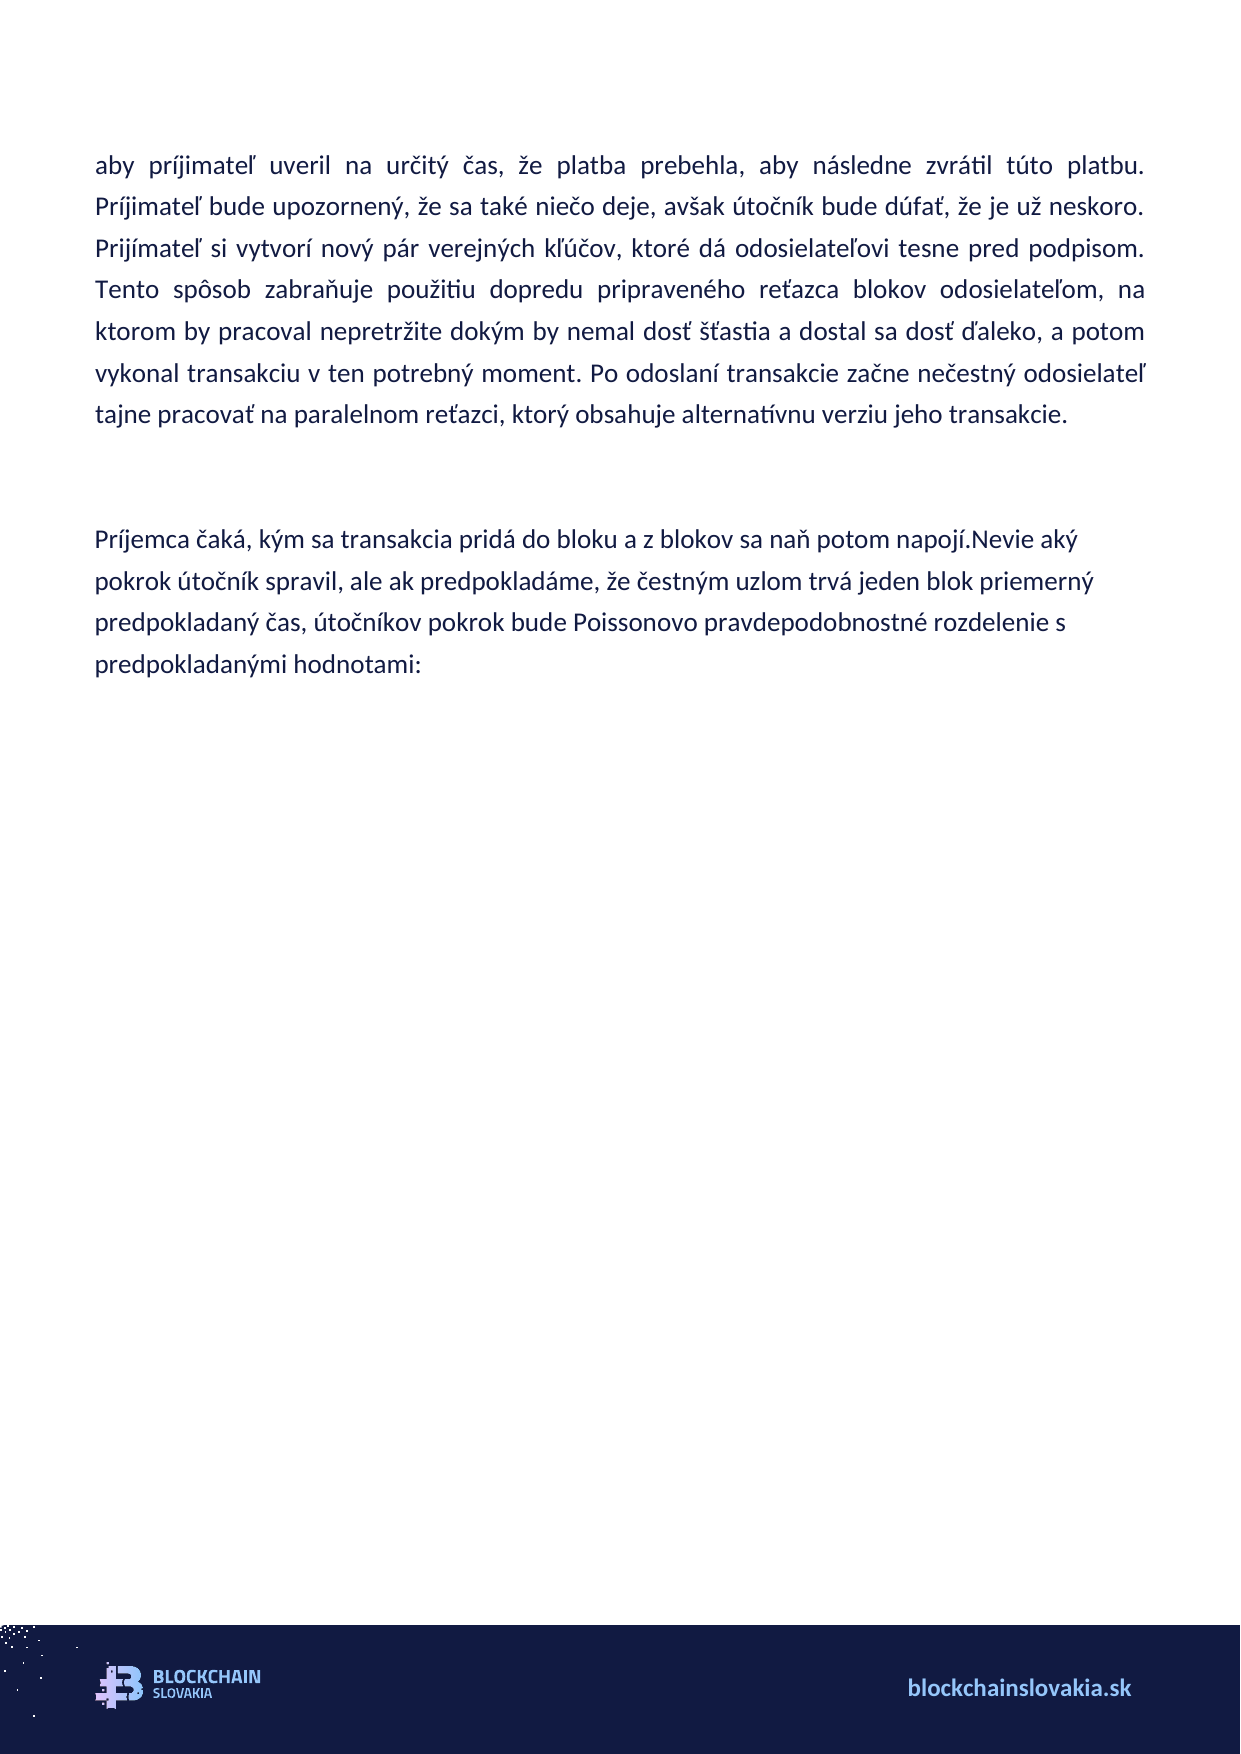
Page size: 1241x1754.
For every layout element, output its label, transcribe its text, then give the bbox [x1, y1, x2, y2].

text aby príjimateľ uveril na určitý čas, že platba prebehla, aby následne zvrátil túto platbu. Príjimateľ bude upozornený, že sa také niečo deje, avšak útočník bude dúfať, že je už neskoro. Prijímateľ si vytvorí nový pár verejných kľúčov, ktoré dá odosielateľovi tesne pred podpisom. Tento spôsob zabraňuje použitiu dopredu pripraveného reťazca blokov odosielateľom, na ktorom by pracoval nepretržite dokým by nemal dosť šťastia a dostal sa dosť ďaleko, a potom vykonal transakciu v ten potrebný moment. Po odoslaní transakcie začne nečestný odosielateľ tajne pracovať na paralelnom reťazci, ktorý obsahuje alternatívnu verziu jeho transakcie. [95, 148, 1147, 430]
text Príjemca čaká, kým sa transakcia pridá do bloku a z blokov sa naň potom napojí.Nevie aký pokrok útočník spravil, ale ak predpokladáme, že čestným uzlom trvá jeden blok priemerný predpokladaný čas, útočníkov pokrok bude Poissonovo pravdepodobnostné rozdelenie s predpokladanými hodnotami: [94, 522, 1148, 680]
